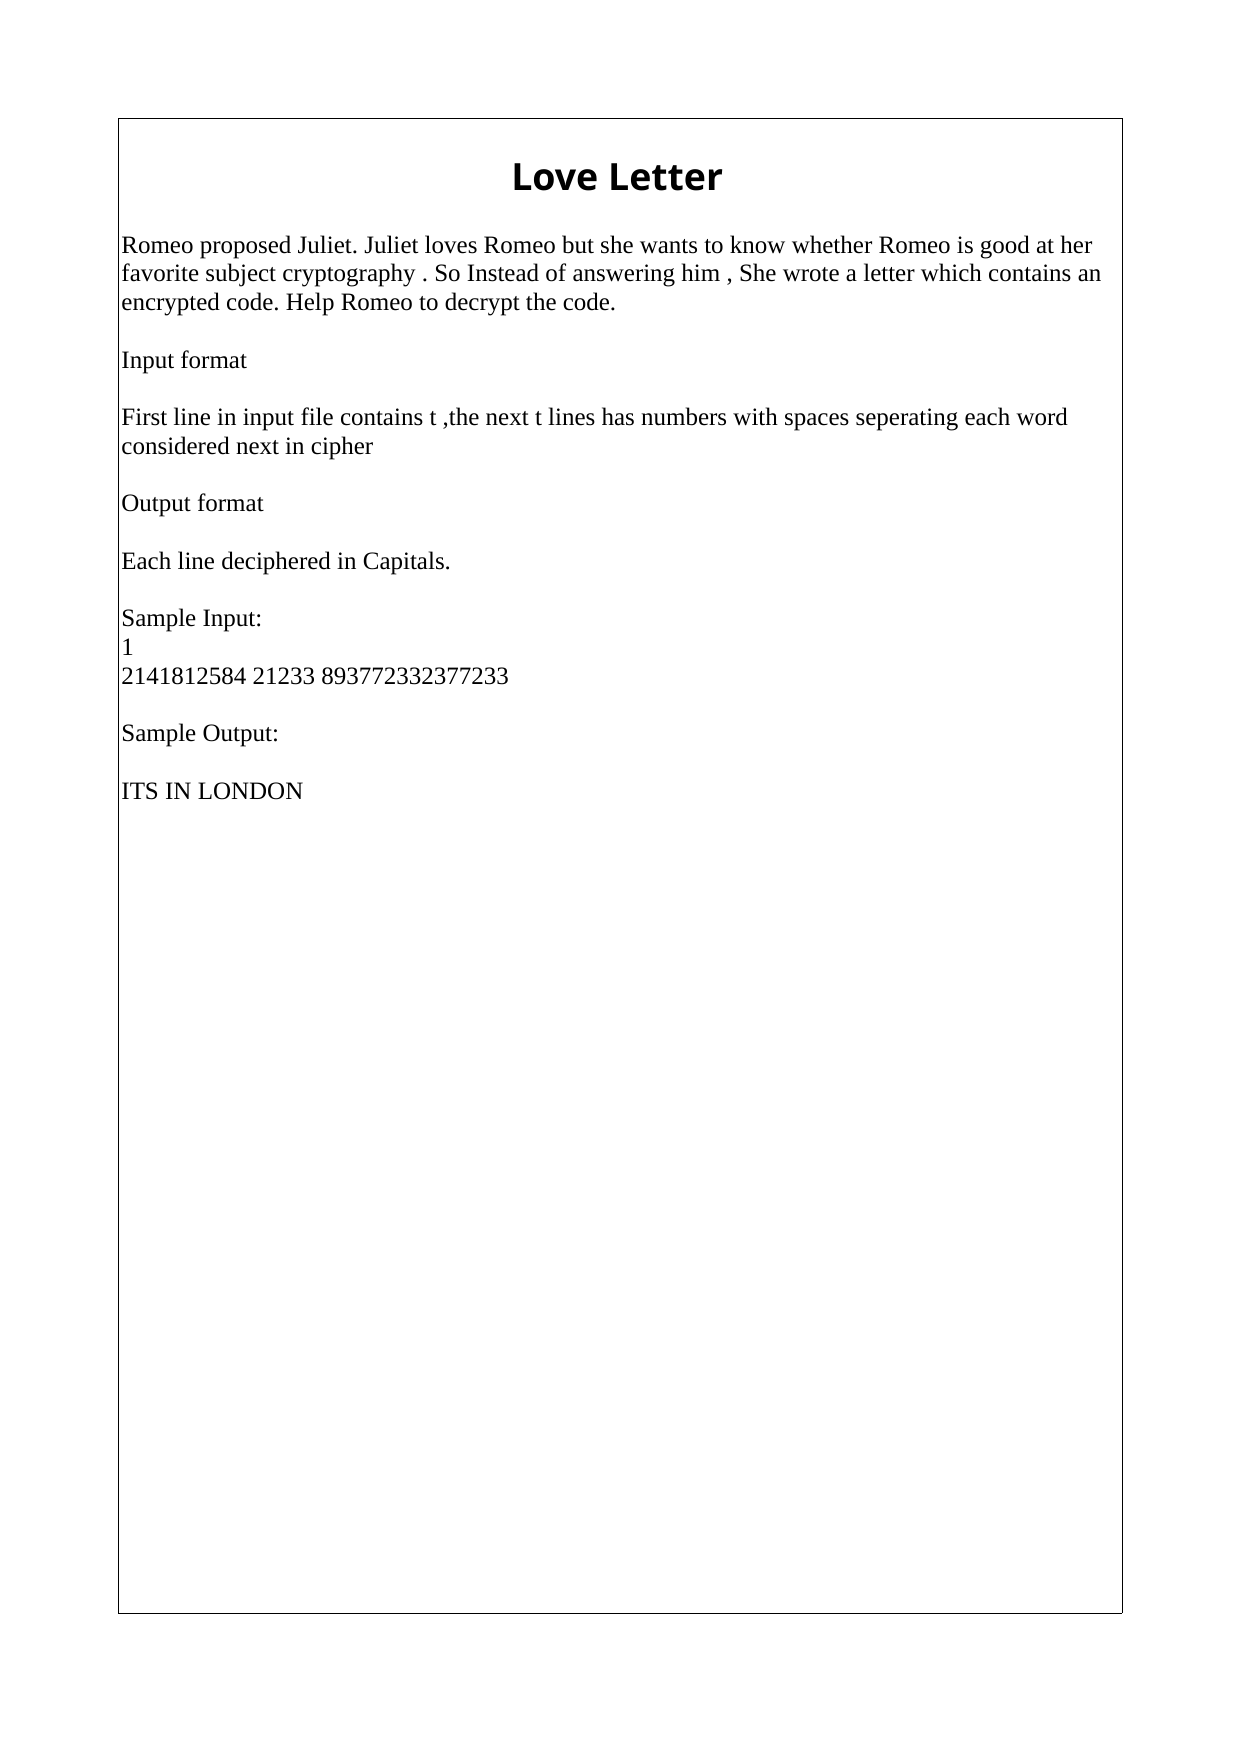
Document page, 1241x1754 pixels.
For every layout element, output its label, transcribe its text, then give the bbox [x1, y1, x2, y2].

text Input format [119, 342, 1122, 373]
text considered next in cipher [119, 428, 1122, 460]
text First line in input file contains t ,the next t lines has numbers with spaces seperating each word [119, 399, 1122, 428]
text Romeo proposed Juliet. Juliet loves Romeo but she wants to know whether Romeo is good at her favorite subject cryptography . So Instead of answering him , She wrote a letter which contains an encrypted code. Help Romeo to decrypt the code. [119, 227, 1122, 316]
text Sample Input: [119, 600, 1122, 629]
text 1 [119, 629, 1122, 658]
text ITS IN LONDON [119, 773, 1122, 805]
text Sample Output: [119, 715, 1122, 747]
text Output format [119, 485, 1122, 517]
text 2141812584 21233 893772332377233 [119, 658, 1122, 690]
text Love Letter [119, 147, 1122, 201]
text Each line deciphered in Capitals. [119, 543, 1122, 575]
